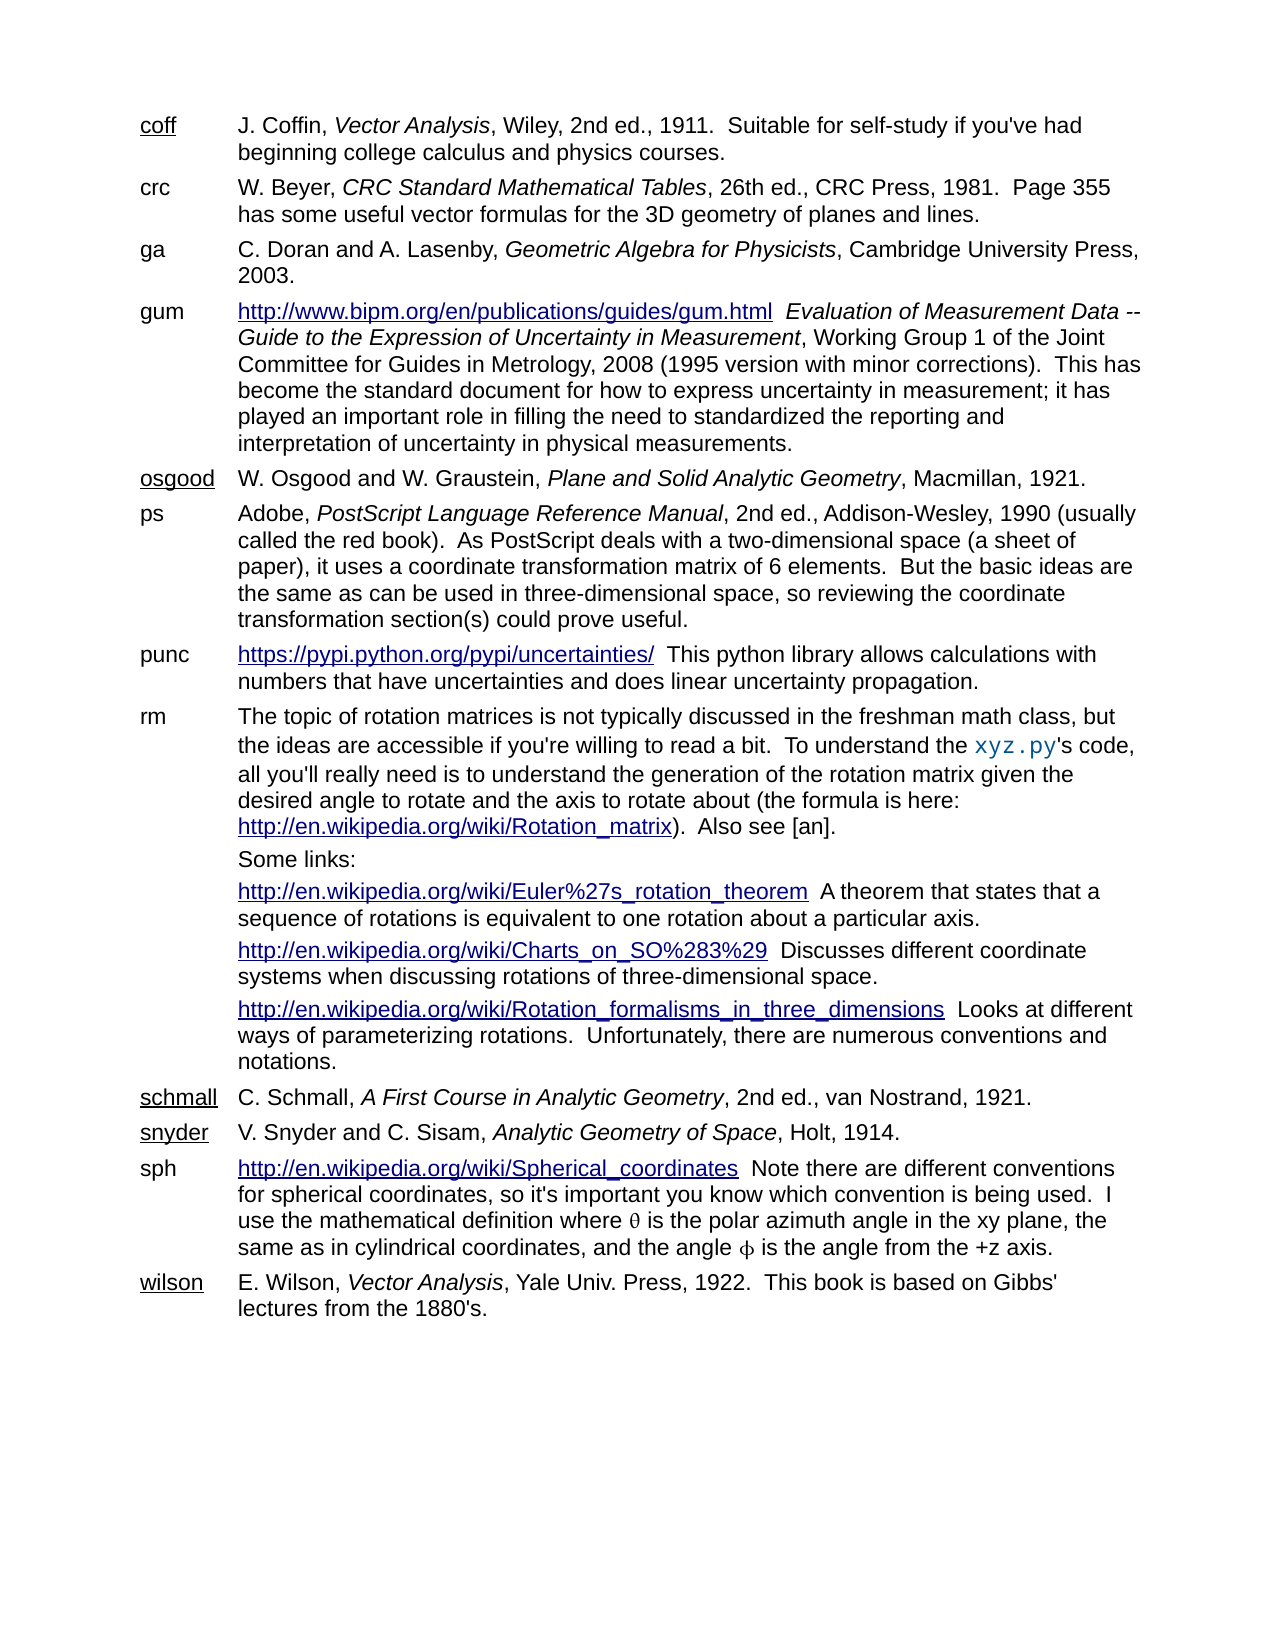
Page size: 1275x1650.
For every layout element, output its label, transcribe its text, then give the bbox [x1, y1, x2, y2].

table_cell C. Doran and A. Lasenby, Geometric Algebra for Physicists, Cambridge University Press, 2003. [238, 236, 1150, 298]
table_cell The topic of rotation matrices is not typically discussed in the freshman math class, but the ideas are accessible if you're willing to read a bit. To understand the xyz.py's code, all you'll really need is to understand the generation of the rotation matrix given the desired angle to rotate and the axis to rotate about (the formula is here: http://en.wikipedia.org/wiki/Rotation_matrix). Also see [an]. Some links: http://en.wikipedia.org/wiki/Euler%27s_rotation_theorem A theorem that states that a sequence of rotations is equivalent to one rotation about a particular axis. http://en.wikipedia.org/wiki/Charts_on_SO%283%29 Discusses different coordinate systems when discussing rotations of three-dimensional space. http://en.wikipedia.org/wiki/Rotation_formalisms_in_three_dimensions Looks at different ways of parameterizing rotations. Unfortunately, there are numerous conventions and notations. [238, 703, 1150, 1084]
table_cell rm [140, 703, 238, 1084]
table_cell crc [140, 174, 238, 236]
table_cell ga [140, 236, 238, 298]
table_cell coff [140, 113, 238, 174]
table_cell V. Snyder and C. Sisam, Analytic Geometry of Space, Holt, 1914. [238, 1119, 1150, 1154]
table_cell osgood [140, 465, 238, 500]
table_cell http://www.bipm.org/en/publications/guides/gum.html Evaluation of Measurement Data -- Guide to the Expression of Uncertainty in Measurement, Working Group 1 of the Joint Committee for Guides in Metrology, 2008 (1995 version with minor corrections). This has become the standard document for how to express uncertainty in measurement; it has played an important role in filling the need to standardized the reporting and interpretation of uncertainty in physical measurements. [238, 298, 1150, 465]
table_cell wilson [140, 1269, 238, 1331]
table_cell Adobe, PostScript Language Reference Manual, 2nd ed., Addison-Wesley, 1990 (usually called the red book). As PostScript deals with a two-dimensional space (a sheet of paper), it uses a coordinate transformation matrix of 6 elements. But the basic ideas are the same as can be used in three-dimensional space, so reviewing the coordinate transformation section(s) could prove useful. [238, 500, 1150, 641]
table_cell http://en.wikipedia.org/wiki/Spherical_coordinates Note there are different conventions for spherical coordinates, so it's important you know which convention is being used. I use the mathematical definition where  is the polar azimuth angle in the xy plane, the same as in cylindrical coordinates, and the angle  is the angle from the +z axis. [238, 1155, 1150, 1269]
table_cell snyder [140, 1119, 238, 1154]
table_cell J. Coffin, Vector Analysis, Wiley, 2nd ed., 1911. Suitable for self-study if you've had beginning college calculus and physics courses. [238, 113, 1150, 174]
table_cell W. Beyer, CRC Standard Mathematical Tables, 26th ed., CRC Press, 1981. Page 355 has some useful vector formulas for the 3D geometry of planes and lines. [238, 174, 1150, 236]
table_cell https://pypi.python.org/pypi/uncertainties/ This python library allows calculations with numbers that have uncertainties and does linear uncertainty propagation. [238, 641, 1150, 703]
table_cell ps [140, 500, 238, 641]
table_cell punc [140, 641, 238, 703]
table_cell schmall [140, 1084, 238, 1119]
table_cell E. Wilson, Vector Analysis, Yale Univ. Press, 1922. This book is based on Gibbs' lectures from the 1880's. [238, 1269, 1150, 1331]
table_cell sph [140, 1155, 238, 1269]
table_cell C. Schmall, A First Course in Analytic Geometry, 2nd ed., van Nostrand, 1921. [238, 1084, 1150, 1119]
table_cell gum [140, 298, 238, 465]
table_cell W. Osgood and W. Graustein, Plane and Solid Analytic Geometry, Macmillan, 1921. [238, 465, 1150, 500]
